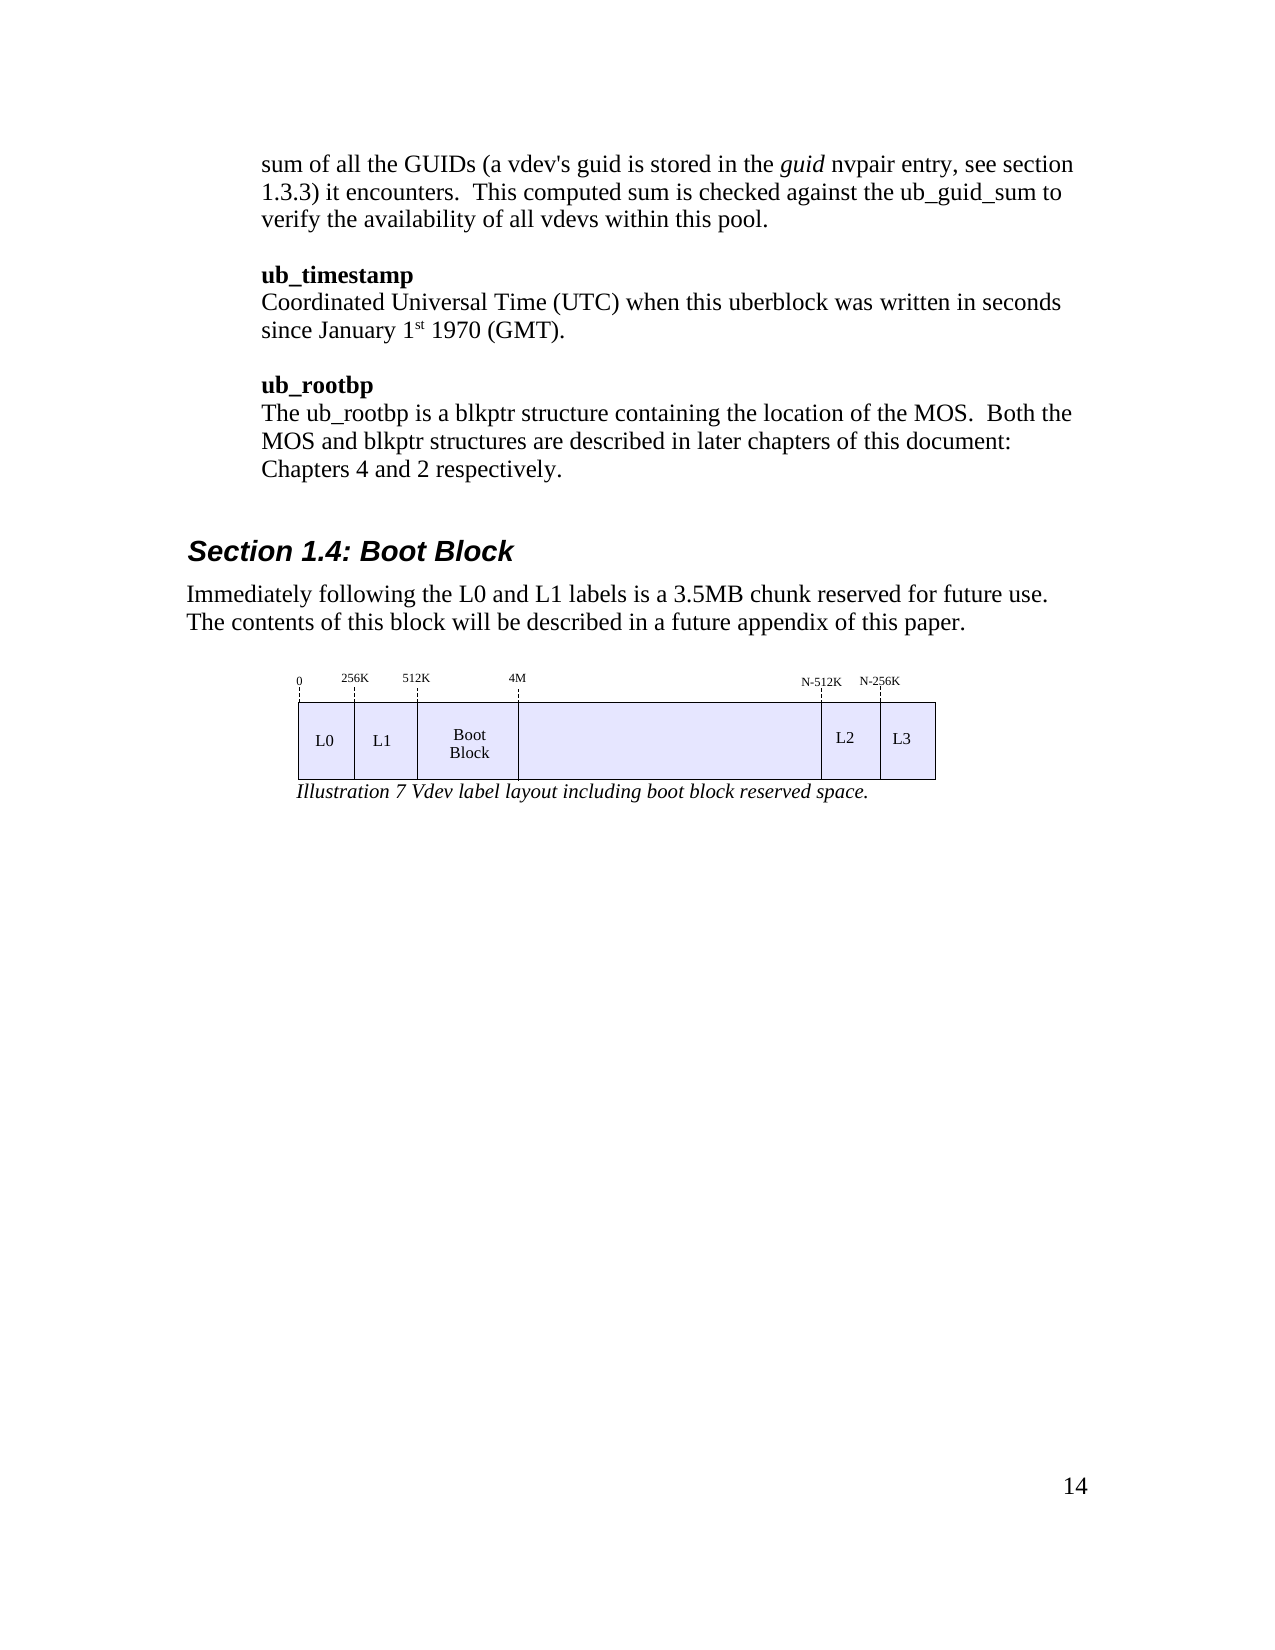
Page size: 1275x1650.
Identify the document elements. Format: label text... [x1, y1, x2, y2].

text Immediately following the L0 and L1 labels is a 3.5MB chunk reserved for future use. The contents of this block will be described in a future appendix of this paper. [186, 580, 1087, 636]
text The ub_rootbp is a blkptr structure containing the location of the MOS. Both the MOS and blkptr structures are described in later chapters of this document: Chapters 4 and 2 respectively. [261, 399, 1087, 482]
subtitle Section 1.4: Boot Block [187, 535, 1087, 568]
text ub_rootbp [261, 372, 1087, 399]
text sum of all the GUIDs (a vdev's guid is stored in the guid nvpair entry, see section 1.3.3) it encounters. This computed sum is checked against the ub_guid_sum to verify the availability of all vdevs within this pool. [261, 150, 1087, 233]
text ub_timestamp [261, 261, 1087, 288]
text Illustration 7 Vdev label layout including boot block reserved space. [296, 671, 935, 803]
text Coordinated Universal Time (UTC) when this uberblock was written in seconds since January 1st 1970 (GMT). [261, 288, 1087, 344]
